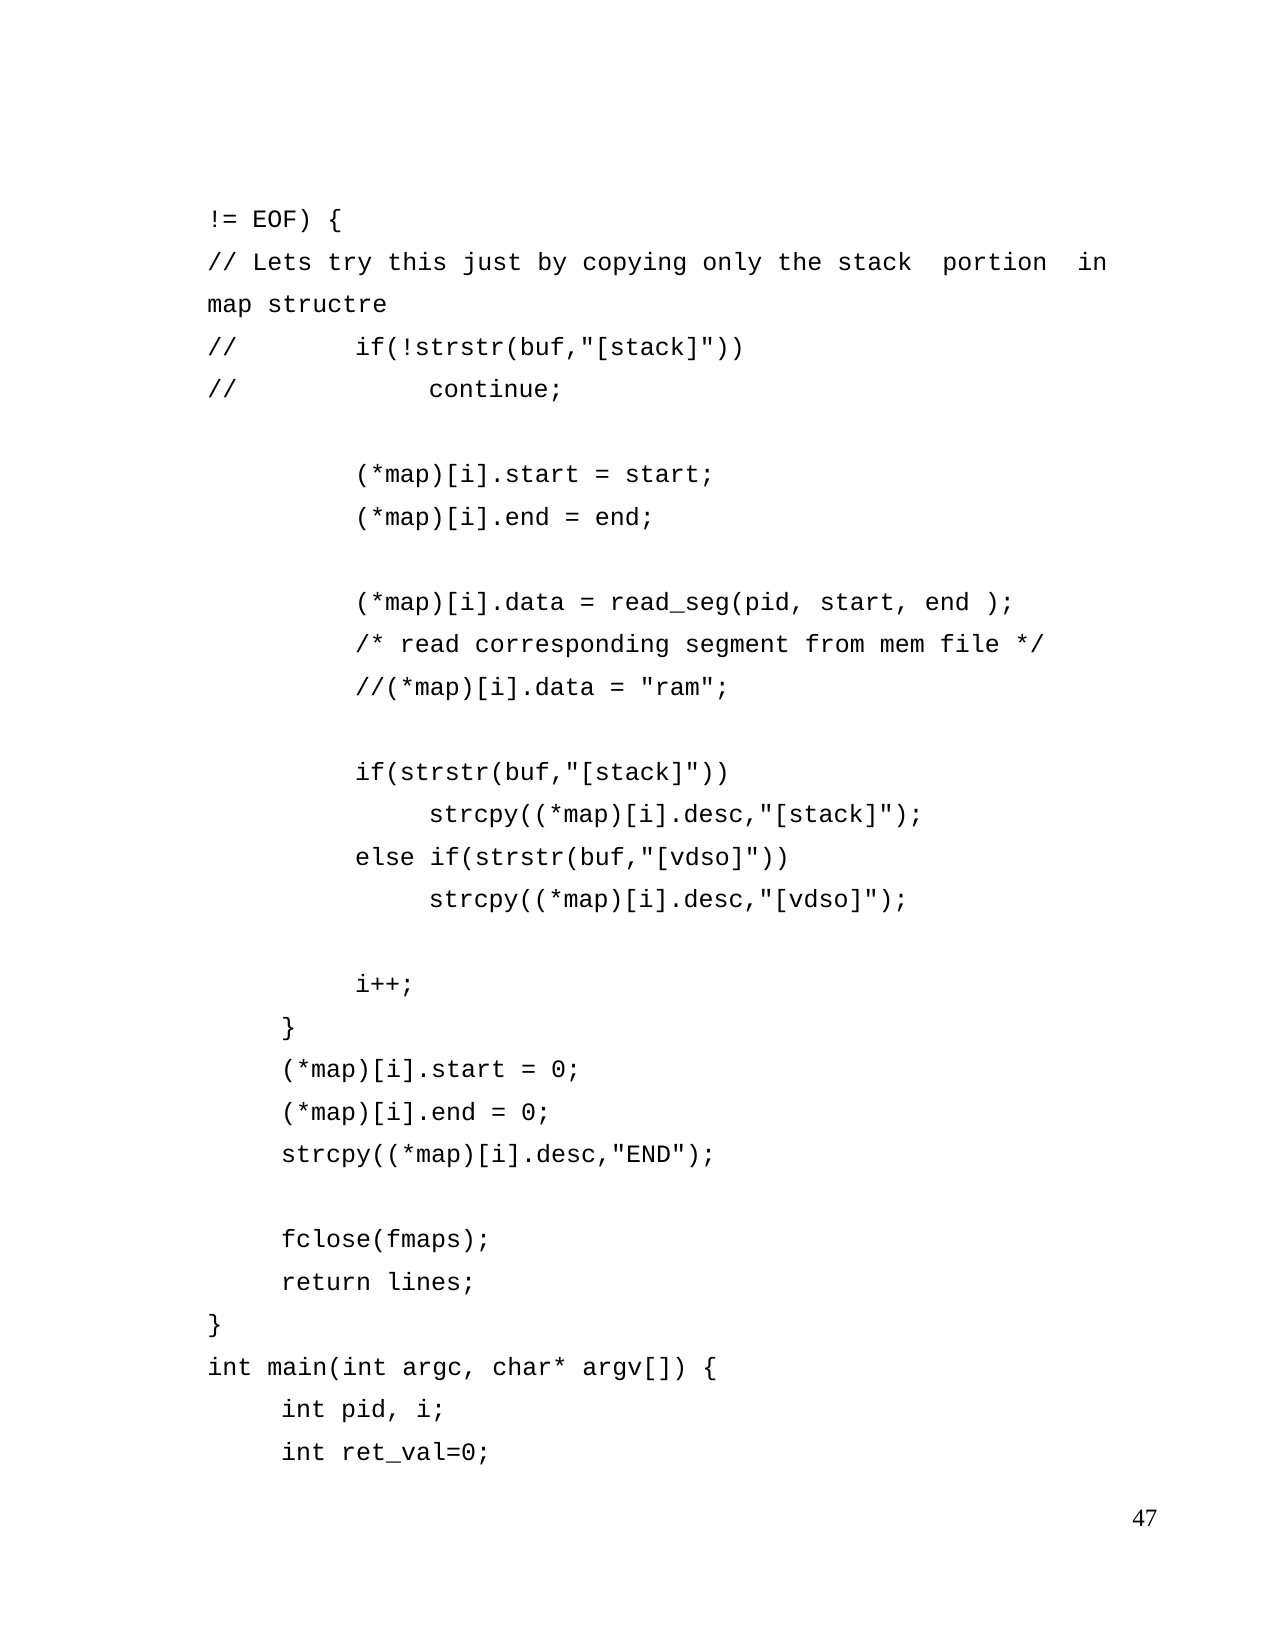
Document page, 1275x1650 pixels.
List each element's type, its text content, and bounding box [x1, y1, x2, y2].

text // continue; [207, 377, 1157, 405]
text // if(!strstr(buf,"[stack]")) [207, 334, 1157, 363]
text strcpy((*map)[i].desc,"[stack]"); [207, 802, 1157, 830]
text int pid, i; [207, 1397, 1157, 1425]
text if(strstr(buf,"[stack]")) [207, 759, 1157, 788]
text (*map)[i].end = end; [207, 504, 1157, 533]
text else if(strstr(buf,"[vdso]")) [207, 844, 1157, 873]
text (*map)[i].data = read_seg(pid, start, end ); [207, 589, 1157, 618]
text (*map)[i].start = 0; [207, 1057, 1157, 1085]
text int ret_val=0; [207, 1439, 1157, 1468]
text /* read corresponding segment from mem file */ [207, 632, 1157, 660]
text != EOF) { [207, 207, 1157, 235]
text strcpy((*map)[i].desc,"[vdso]"); [207, 887, 1157, 915]
text strcpy((*map)[i].desc,"END"); [207, 1142, 1157, 1170]
text } [207, 1014, 1157, 1043]
text // Lets try this just by copying only the stack portion in map structre [207, 249, 1157, 320]
text //(*map)[i].data = "ram"; [207, 674, 1157, 703]
text (*map)[i].end = 0; [207, 1099, 1157, 1128]
text (*map)[i].start = start; [207, 462, 1157, 490]
text } [207, 1312, 1157, 1340]
text int main(int argc, char* argv[]) { [207, 1354, 1157, 1383]
text return lines; [207, 1269, 1157, 1298]
text i++; [207, 972, 1157, 1000]
text fclose(fmaps); [207, 1227, 1157, 1255]
